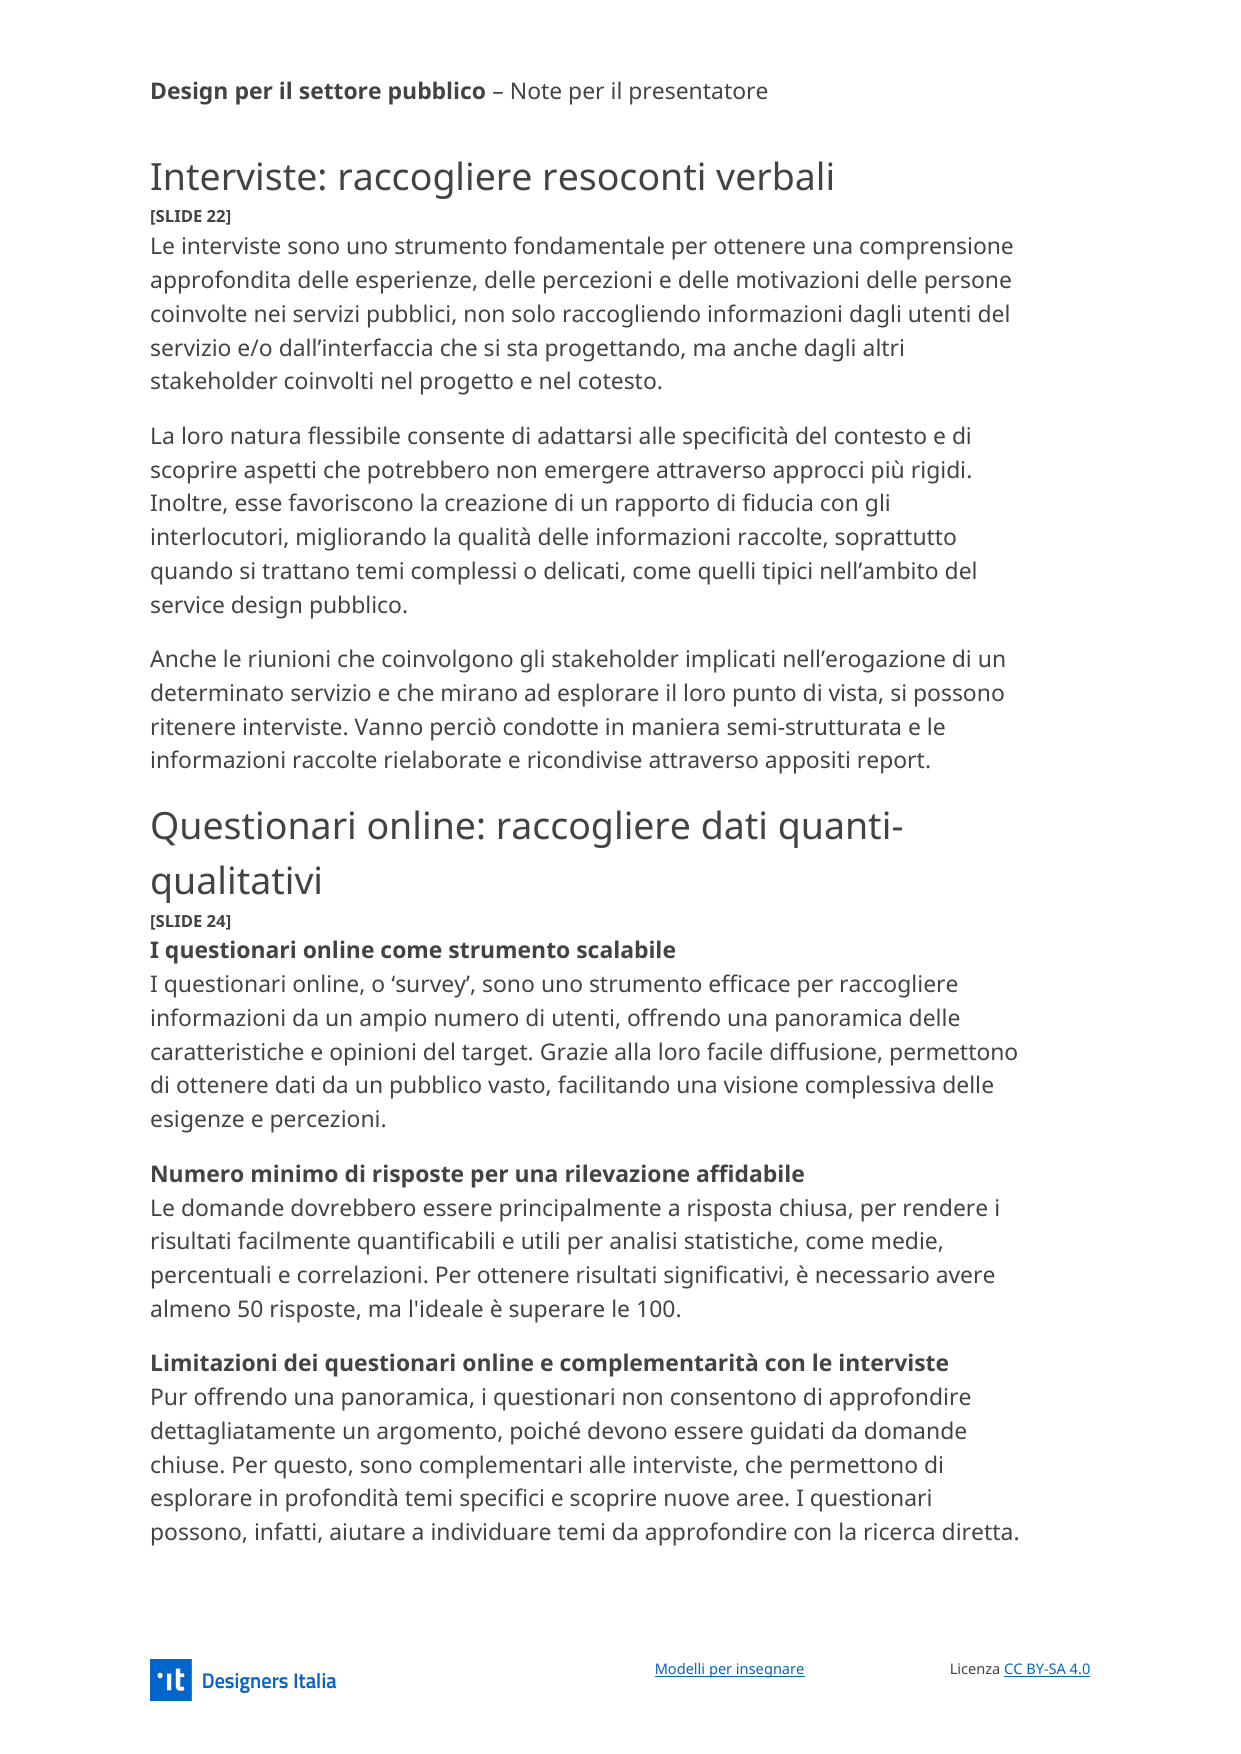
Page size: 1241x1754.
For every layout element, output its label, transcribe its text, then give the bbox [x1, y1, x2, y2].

text Numero minimo di risposte per una rilevazione affidabile Le domande dovrebbero essere principalmente a risposta chiusa, per rendere i risultati facilmente quantificabili e utili per analisi statistiche, come medie, percentuali e correlazioni. Per ottenere risultati significativi, è necessario avere almeno 50 risposte, ma l'ideale è superare le 100. [150, 1158, 1035, 1324]
text Anche le riunioni che coinvolgono gli stakeholder implicati nell’erogazione di un determinato servizio e che mirano ad esplorare il loro punto di vista, si possono ritenere interviste. Vanno perciò condotte in maniera semi-strutturata e le informazioni raccolte rielaborate e ricondivise attraverso appositi report. [150, 643, 1035, 776]
subtitle Questionari online: raccogliere dati quanti-qualitativi [150, 799, 1035, 905]
text [SLIDE 24] I questionari online come strumento scalabile I questionari online, o ‘survey’, sono uno strumento efficace per raccogliere informazioni da un ampio numero di utenti, offrendo una panoramica delle caratteristiche e opinioni del target. Grazie alla loro facile diffusione, permettono di ottenere dati da un pubblico vasto, facilitando una visione complessiva delle esigenze e percezioni. [150, 909, 1035, 1134]
text Limitazioni dei questionari online e complementarità con le interviste Pur offrendo una panoramica, i questionari non consentono di approfondire dettagliatamente un argomento, poiché devono essere guidati da domande chiuse. Per questo, sono complementari alle interviste, che permettono di esplorare in profondità temi specifici e scoprire nuove aree. I questionari possono, infatti, aiutare a individuare temi da approfondire con la ricerca diretta. [150, 1347, 1035, 1547]
picture [150, 1659, 347, 1701]
text [SLIDE 22] Le interviste sono uno strumento fondamentale per ottenere una comprensione approfondita delle esperienze, delle percezioni e delle motivazioni delle persone coinvolte nei servizi pubblici, non solo raccogliendo informazioni dagli utenti del servizio e/o dall’interfaccia che si sta progettando, ma anche dagli altri stakeholder coinvolti nel progetto e nel cotesto. [150, 205, 1035, 397]
subtitle Interviste: raccogliere resoconti verbali [150, 150, 1035, 201]
text La loro natura flessibile consente di adattarsi alle specificità del contesto e di scoprire aspetti che potrebbero non emergere attraverso approcci più rigidi. Inoltre, esse favoriscono la creazione di un rapporto di fiducia con gli interlocutori, migliorando la qualità delle informazioni raccolte, soprattutto quando si trattano temi complessi o delicati, come quelli tipici nell’ambito del service design pubblico. [150, 420, 1035, 620]
